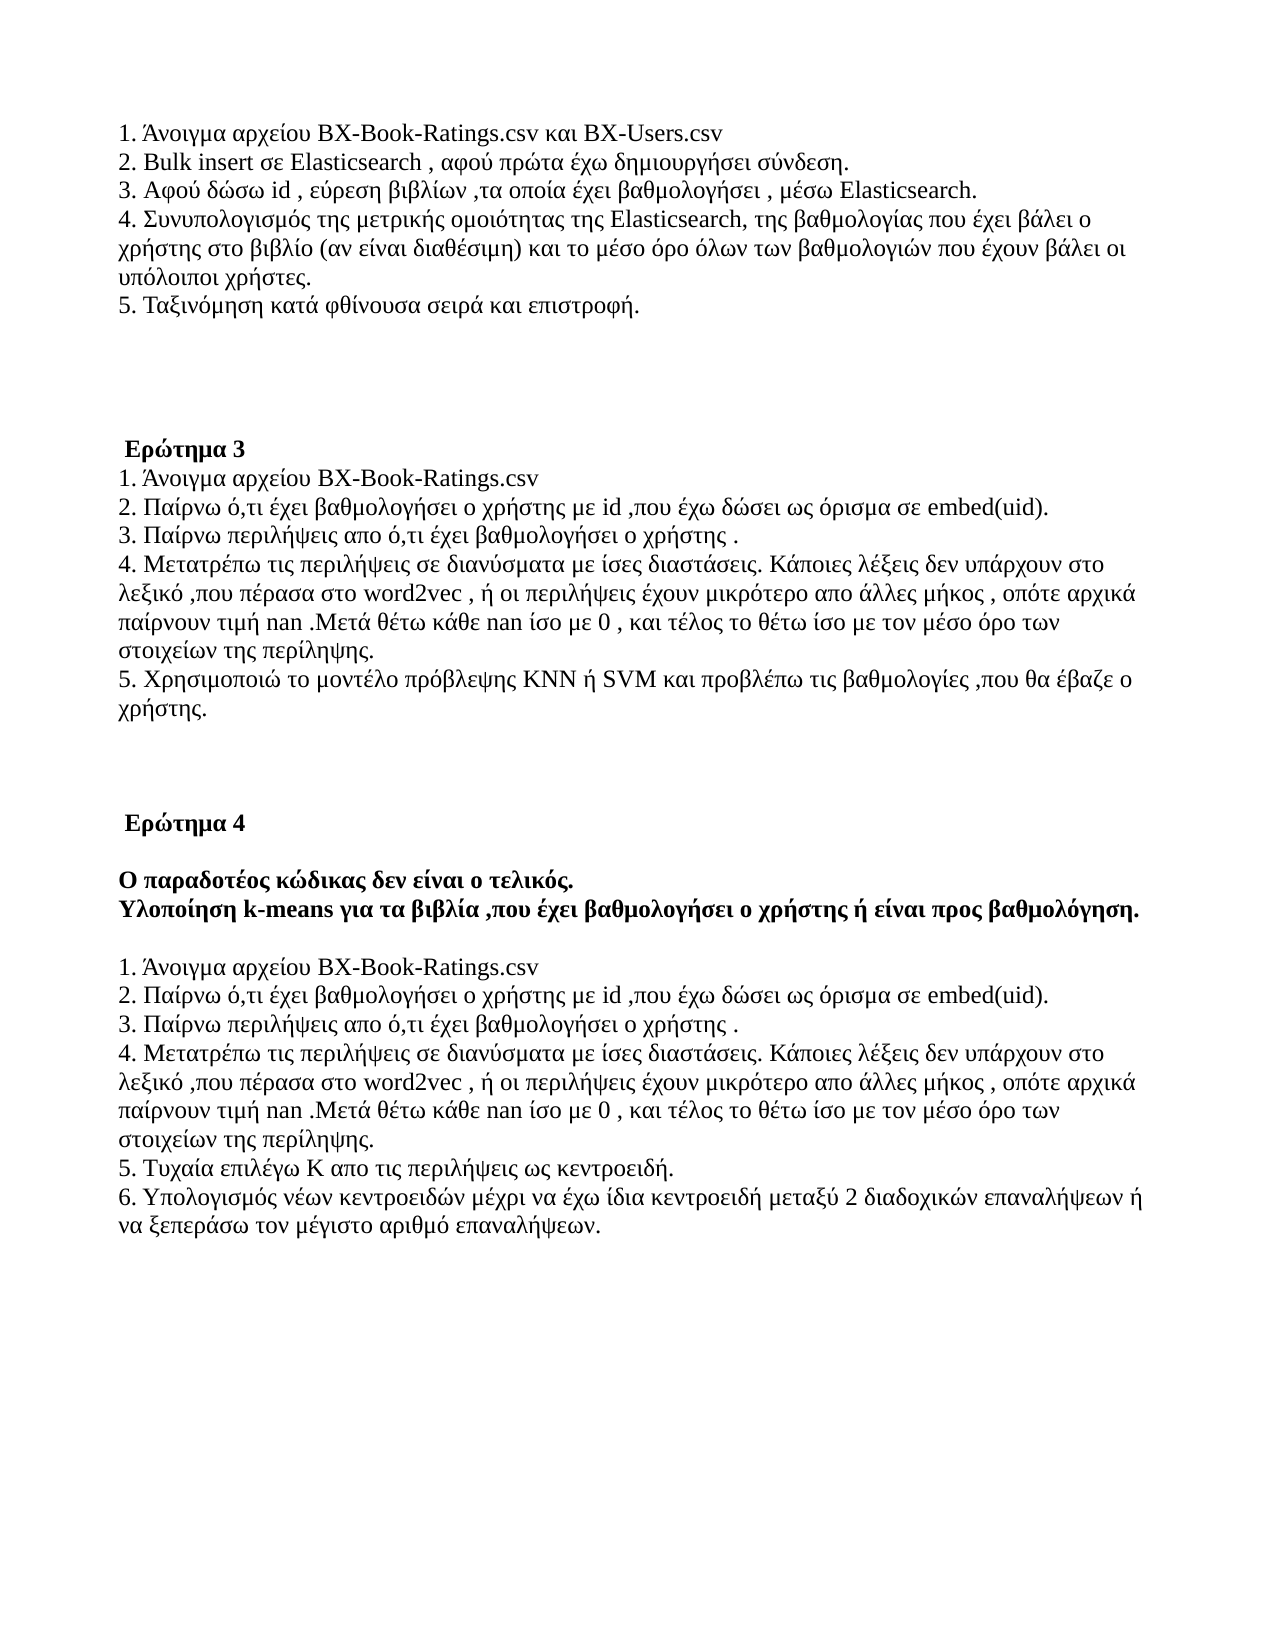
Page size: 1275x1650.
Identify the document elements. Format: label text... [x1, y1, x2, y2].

text 4. Μετατρέπω τις περιλήψεις σε διανύσματα με ίσες διαστάσεις. Κάποιες λέξεις δεν υπάρχουν στο λεξικό ,που πέρασα στο word2vec , ή οι περιλήψεις έχουν μικρότερο απο άλλες μήκος , οπότε αρχικά παίρνουν τιμή nan .Μετά θέτω κάθε nan ίσο με 0 , και τέλος το θέτω ίσο με τον μέσο όρο των στοιχείων της περίληψης. [118, 1038, 1157, 1153]
text 6. Υπολογισμός νέων κεντροειδών μέχρι να έχω ίδια κεντροειδή μεταξύ 2 διαδοχικών επαναλήψεων ή να ξεπεράσω τον μέγιστο αριθμό επαναλήψεων. [118, 1182, 1157, 1239]
text 2. Παίρνω ό,τι έχει βαθμολογήσει ο χρήστης με id ,που έχω δώσει ως όρισμα σε embed(uid). [118, 492, 1157, 521]
text 2. Παίρνω ό,τι έχει βαθμολογήσει ο χρήστης με id ,που έχω δώσει ως όρισμα σε embed(uid). [118, 981, 1157, 1009]
text 5. Ταξινόμηση κατά φθίνουσα σειρά και επιστροφή. [118, 291, 1157, 319]
text Ερώτημα 3 [118, 434, 1157, 463]
text 3. Παίρνω περιλήψεις απο ό,τι έχει βαθμολογήσει ο χρήστης . [118, 521, 1157, 549]
text 3. Αφού δώσω id , εύρεση βιβλίων ,τα οποία έχει βαθμολογήσει , μέσω Elasticsearch. [118, 176, 1157, 204]
text 4. Μετατρέπω τις περιλήψεις σε διανύσματα με ίσες διαστάσεις. Κάποιες λέξεις δεν υπάρχουν στο λεξικό ,που πέρασα στο word2vec , ή οι περιλήψεις έχουν μικρότερο απο άλλες μήκος , οπότε αρχικά παίρνουν τιμή nan .Μετά θέτω κάθε nan ίσο με 0 , και τέλος το θέτω ίσο με τον μέσο όρο των στοιχείων της περίληψης. [118, 549, 1157, 664]
text 2. Bulk insert σε Elasticsearch , αφού πρώτα έχω δημιουργήσει σύνδεση. [118, 147, 1157, 176]
text 5. Χρησιμοποιώ το μοντέλο πρόβλεψης KNN ή SVM και προβλέπω τις βαθμολογίες ,που θα έβαζε ο χρήστης. [118, 664, 1157, 722]
text 1. Άνοιγμα αρχείου BX-Book-Ratings.csv και BX-Users.csv [118, 118, 1157, 147]
text Ο παραδοτέος κώδικας δεν είναι ο τελικός. [118, 866, 1157, 894]
text 5. Τυχαία επιλέγω Κ απο τις περιλήψεις ως κεντροειδή. [118, 1153, 1157, 1182]
text Υλοποίηση k-means για τα βιβλία ,που έχει βαθμολογήσει ο χρήστης ή είναι προς βαθμολόγηση. [118, 894, 1157, 923]
text 3. Παίρνω περιλήψεις απο ό,τι έχει βαθμολογήσει ο χρήστης . [118, 1009, 1157, 1038]
text 4. Συνυπολογισμός της μετρικής ομοιότητας της Elasticsearch, της βαθμολογίας που έχει βάλει ο χρήστης στο βιβλίο (αν είναι διαθέσιμη) και το μέσο όρο όλων των βαθμολογιών που έχουν βάλει οι υπόλοιποι χρήστες. [118, 204, 1157, 291]
text Ερώτημα 4 [118, 808, 1157, 837]
text 1. Άνοιγμα αρχείου BX-Book-Ratings.csv [118, 463, 1157, 492]
text 1. Άνοιγμα αρχείου BX-Book-Ratings.csv [118, 952, 1157, 981]
